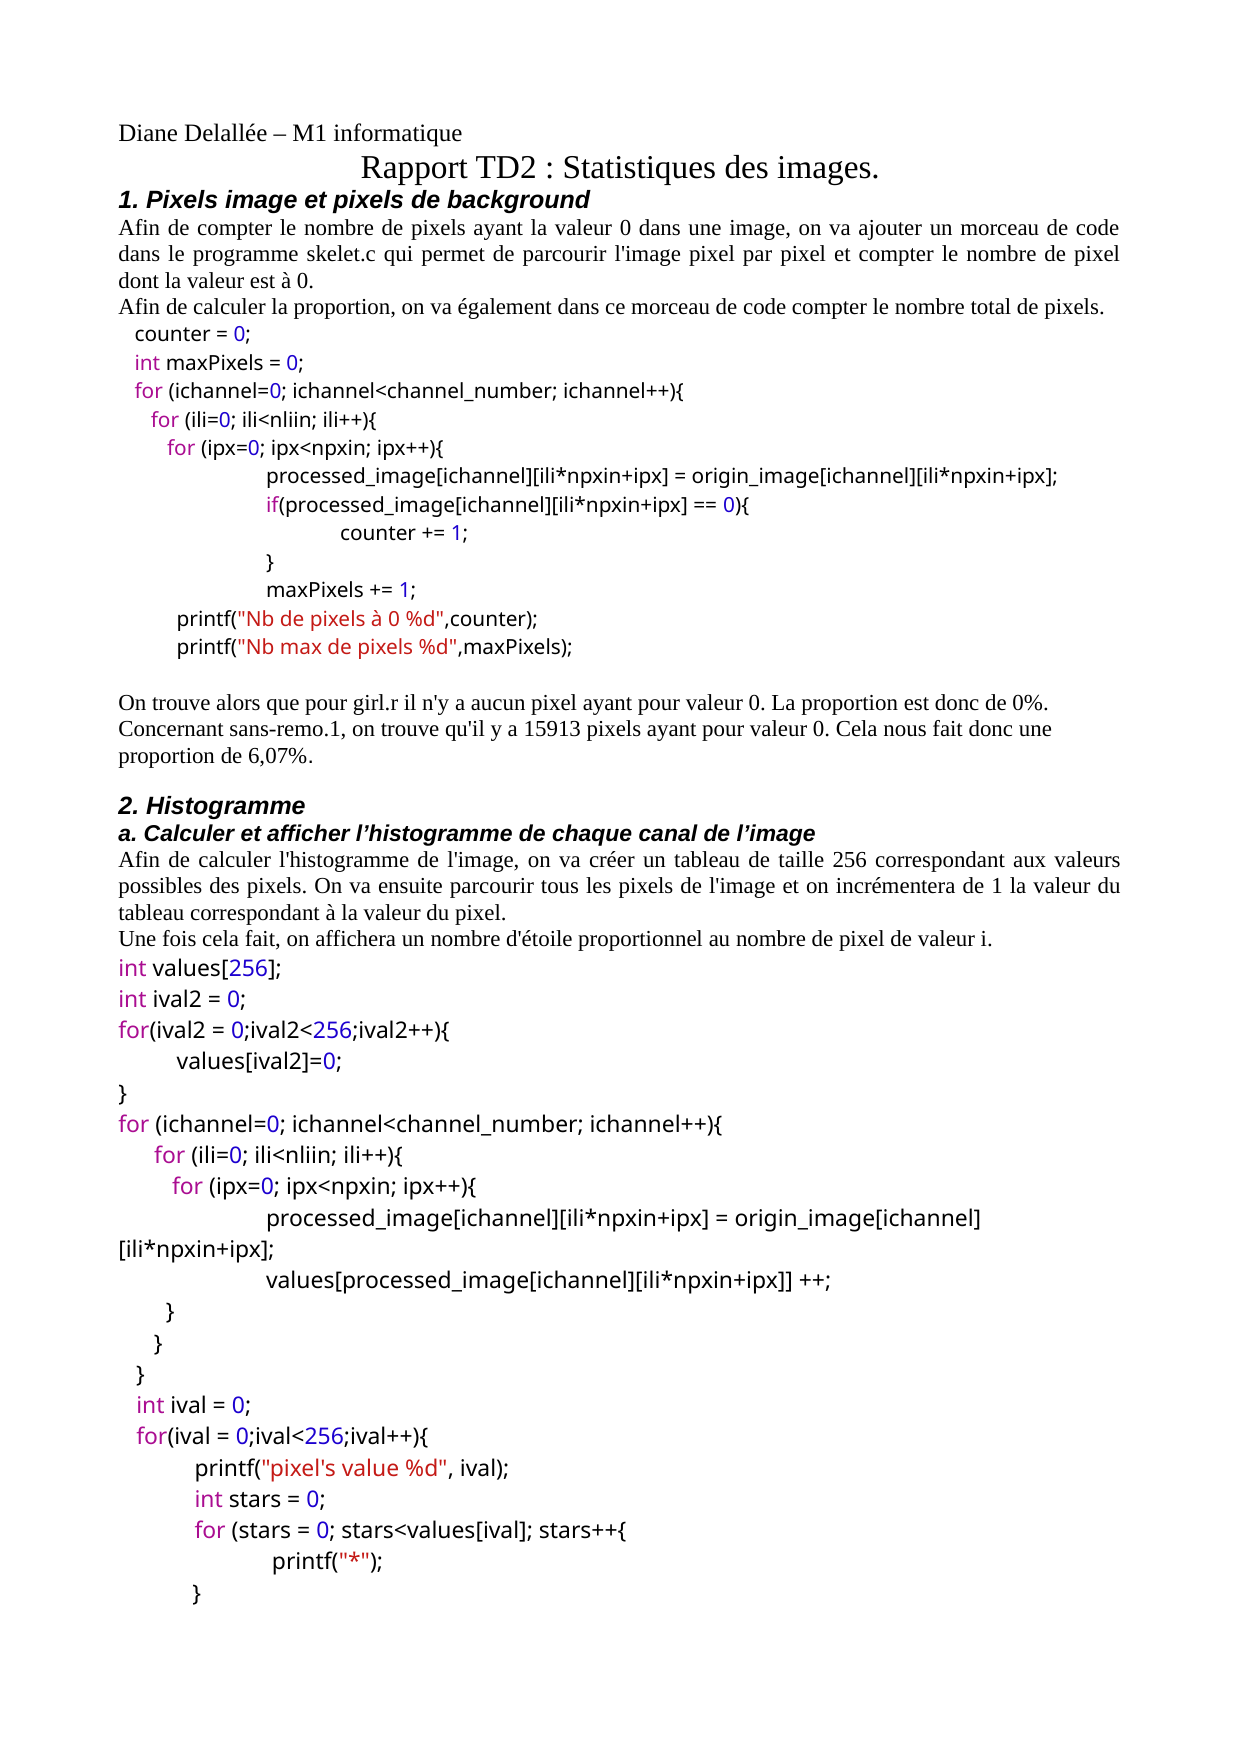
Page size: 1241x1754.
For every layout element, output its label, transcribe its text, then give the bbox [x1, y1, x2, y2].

text for (ili=0; ili<nliin; ili++){ [118, 405, 1122, 433]
text processed_image[ichannel][ili*npxin+ipx] = origin_image[ichannel][ili*npxin+ipx]; [118, 462, 1122, 490]
text Afin de calculer l'histogramme de l'image, on va créer un tableau de taille 256 correspondant aux valeurs possibles des pixels. On va ensuite parcourir tous les pixels de l'image et on incrémentera de 1 la valeur du tableau correspondant à la valeur du pixel. [118, 846, 1122, 925]
text 1. Pixels image et pixels de background [118, 185, 1122, 214]
text int ival2 = 0; [118, 983, 1122, 1014]
text processed_image[ichannel][ili*npxin+ipx] = origin_image[ichannel][ili*npxin+ipx]; [118, 1201, 1122, 1264]
text Une fois cela fait, on affichera un nombre d'étoile proportionnel au nombre de pixel de valeur i. [118, 925, 1122, 951]
text maxPixels += 1; [118, 575, 1122, 604]
text } [118, 547, 1122, 575]
text int ival = 0; [118, 1389, 1122, 1420]
text printf("Nb de pixels à 0 %d",counter); [118, 604, 1122, 632]
text Diane Delallée – M1 informatique [118, 118, 1122, 147]
text printf("pixel's value %d", ival); [118, 1451, 1122, 1483]
text for (ipx=0; ipx<npxin; ipx++){ [118, 433, 1122, 462]
text values[ival2]=0; [118, 1045, 1122, 1076]
text for(ival2 = 0;ival2<256;ival2++){ [118, 1014, 1122, 1045]
text 2. Histogramme [118, 791, 1122, 820]
text } [118, 1076, 1122, 1108]
text Afin de calculer la proportion, on va également dans ce morceau de code compter le nombre total de pixels. [118, 293, 1122, 319]
text printf("*"); [118, 1545, 1122, 1576]
text Concernant sans-remo.1, on trouve qu'il y a 15913 pixels ayant pour valeur 0. Cela nous fait donc une proportion de 6,07%. [118, 715, 1122, 768]
text } [118, 1358, 1122, 1389]
text On trouve alors que pour girl.r il n'y a aucun pixel ayant pour valeur 0. La proportion est donc de 0%. [118, 689, 1122, 715]
text if(processed_image[ichannel][ili*npxin+ipx] == 0){ [118, 490, 1122, 518]
text for (ichannel=0; ichannel<channel_number; ichannel++){ [118, 1108, 1122, 1139]
text int values[256]; [118, 951, 1122, 983]
text for (ichannel=0; ichannel<channel_number; ichannel++){ [118, 376, 1122, 405]
text printf("Nb max de pixels %d",maxPixels); [118, 632, 1122, 661]
text } [118, 1326, 1122, 1358]
text int maxPixels = 0; [118, 348, 1122, 376]
text for (stars = 0; stars<values[ival]; stars++{ [118, 1514, 1122, 1545]
text counter = 0; [118, 319, 1122, 348]
text for (ili=0; ili<nliin; ili++){ [118, 1139, 1122, 1170]
text Rapport TD2 : Statistiques des images. [118, 147, 1122, 185]
text } [118, 1576, 1122, 1608]
text for (ipx=0; ipx<npxin; ipx++){ [118, 1170, 1122, 1201]
text counter += 1; [118, 518, 1122, 547]
text } [118, 1295, 1122, 1326]
text Afin de compter le nombre de pixels ayant la valeur 0 dans une image, on va ajouter un morceau de code dans le programme skelet.c qui permet de parcourir l'image pixel par pixel et compter le nombre de pixel dont la valeur est à 0. [118, 214, 1122, 293]
text int stars = 0; [118, 1483, 1122, 1514]
text values[processed_image[ichannel][ili*npxin+ipx]] ++; [118, 1264, 1122, 1295]
text a. Calculer et afficher l’histogramme de chaque canal de l’image [118, 820, 1122, 846]
text for(ival = 0;ival<256;ival++){ [118, 1420, 1122, 1451]
